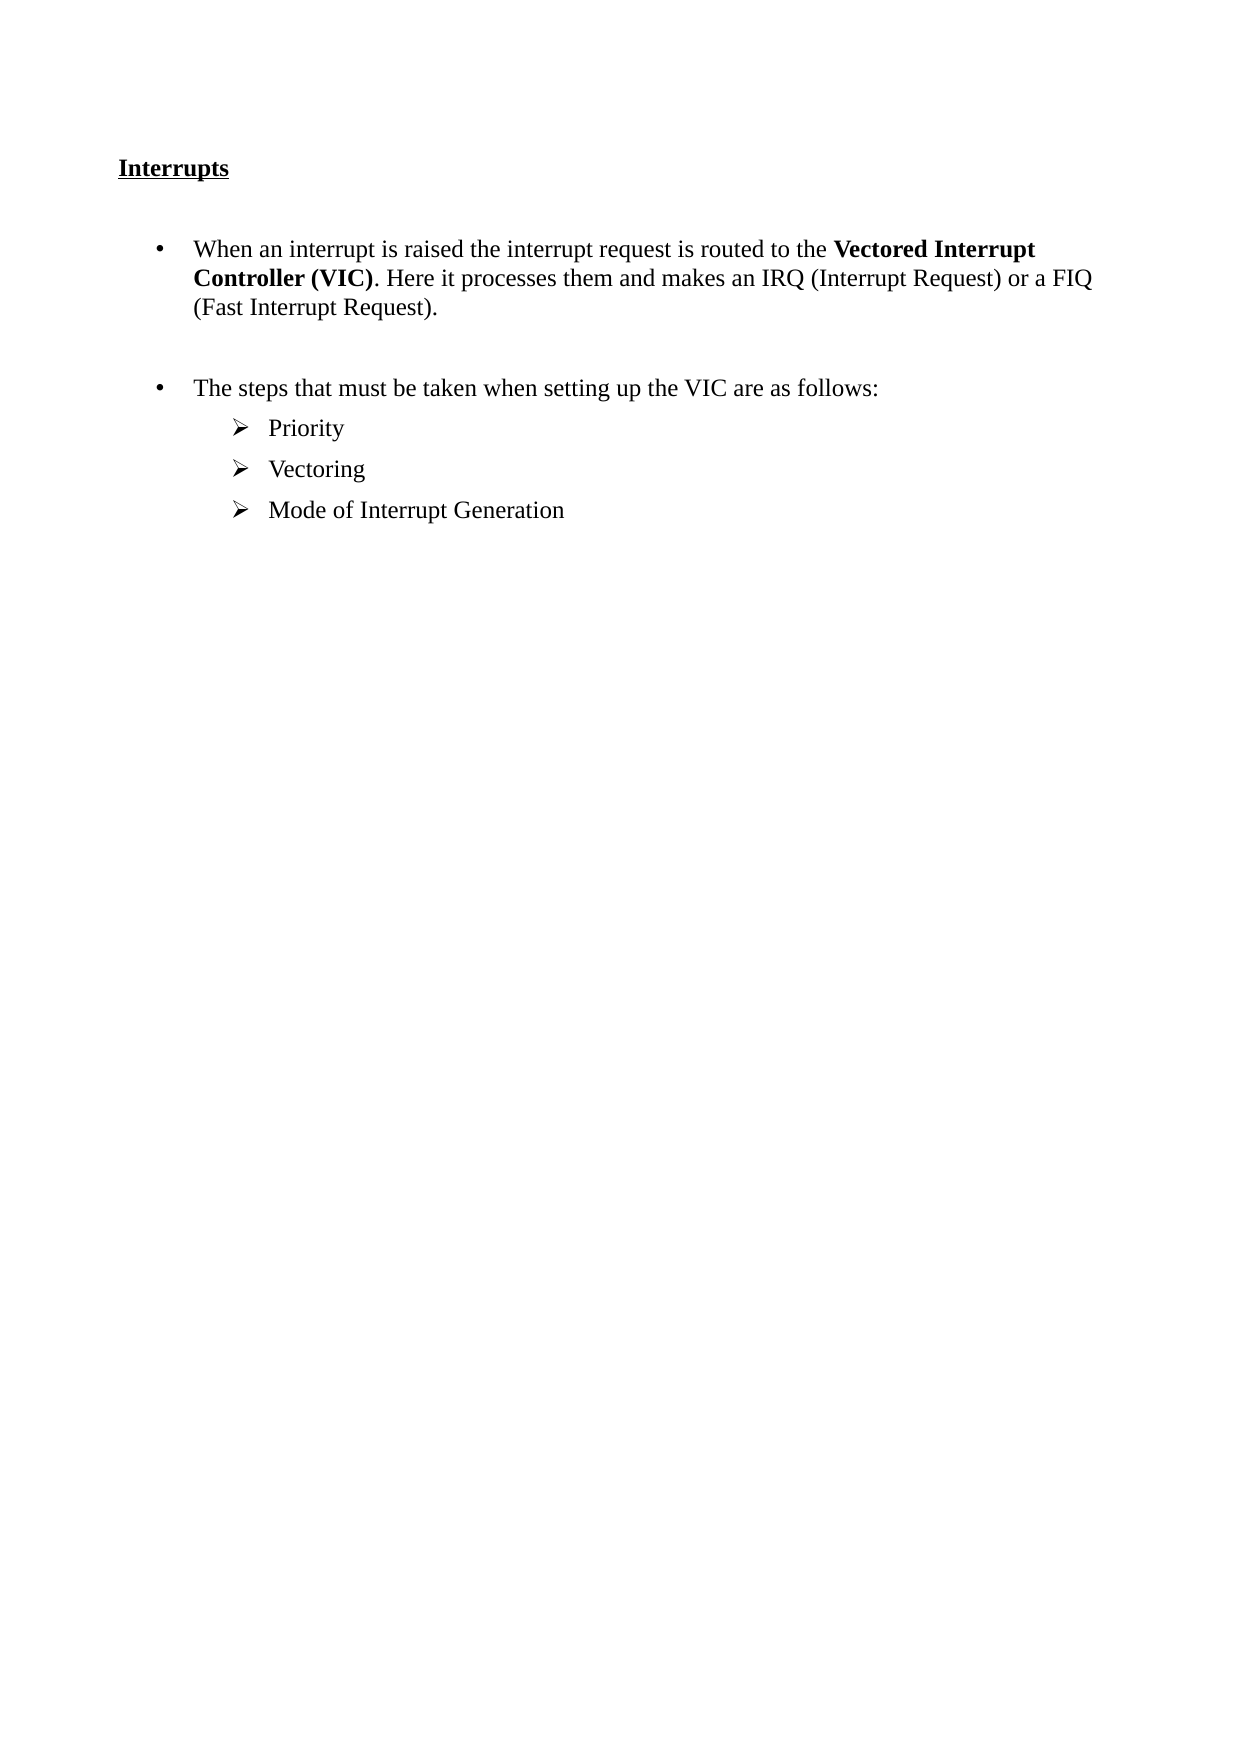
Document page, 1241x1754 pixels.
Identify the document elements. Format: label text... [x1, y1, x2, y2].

list Mode of Interrupt Generation [231, 495, 1122, 523]
list Vectoring [231, 454, 1122, 483]
list The steps that must be taken when setting up the VIC are as follows: [156, 373, 1122, 402]
text Interrupts [118, 153, 1122, 182]
list When an interrupt is raised the interrupt request is routed to the Vectored Interrupt Controller (VIC). Here it processes them and makes an IRQ (Interrupt Request) or a FIQ (Fast Interrupt Request). [156, 234, 1122, 320]
list Priority [231, 413, 1122, 442]
